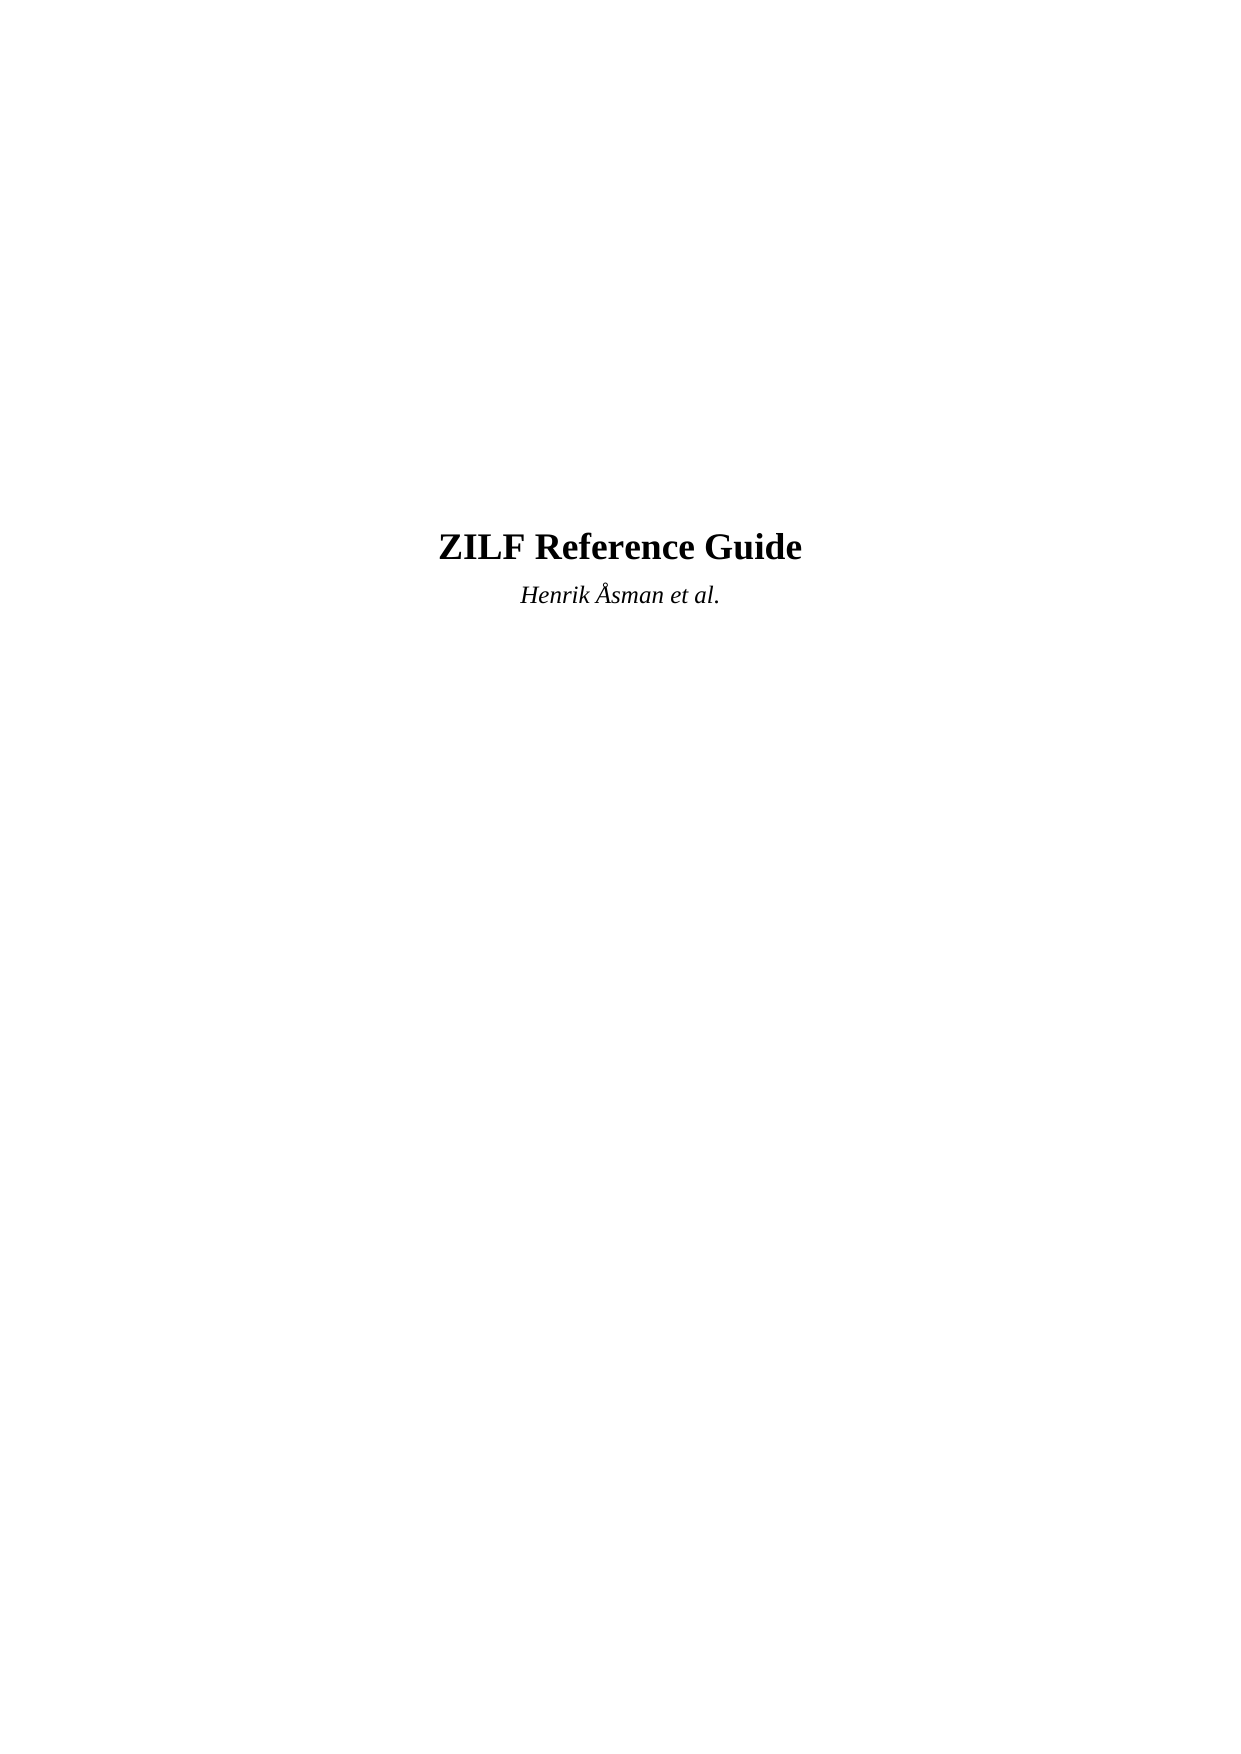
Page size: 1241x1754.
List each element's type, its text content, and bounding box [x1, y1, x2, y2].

text ZILF Reference Guide [118, 524, 1122, 567]
text Henrik Åsman et al. [118, 580, 1122, 608]
